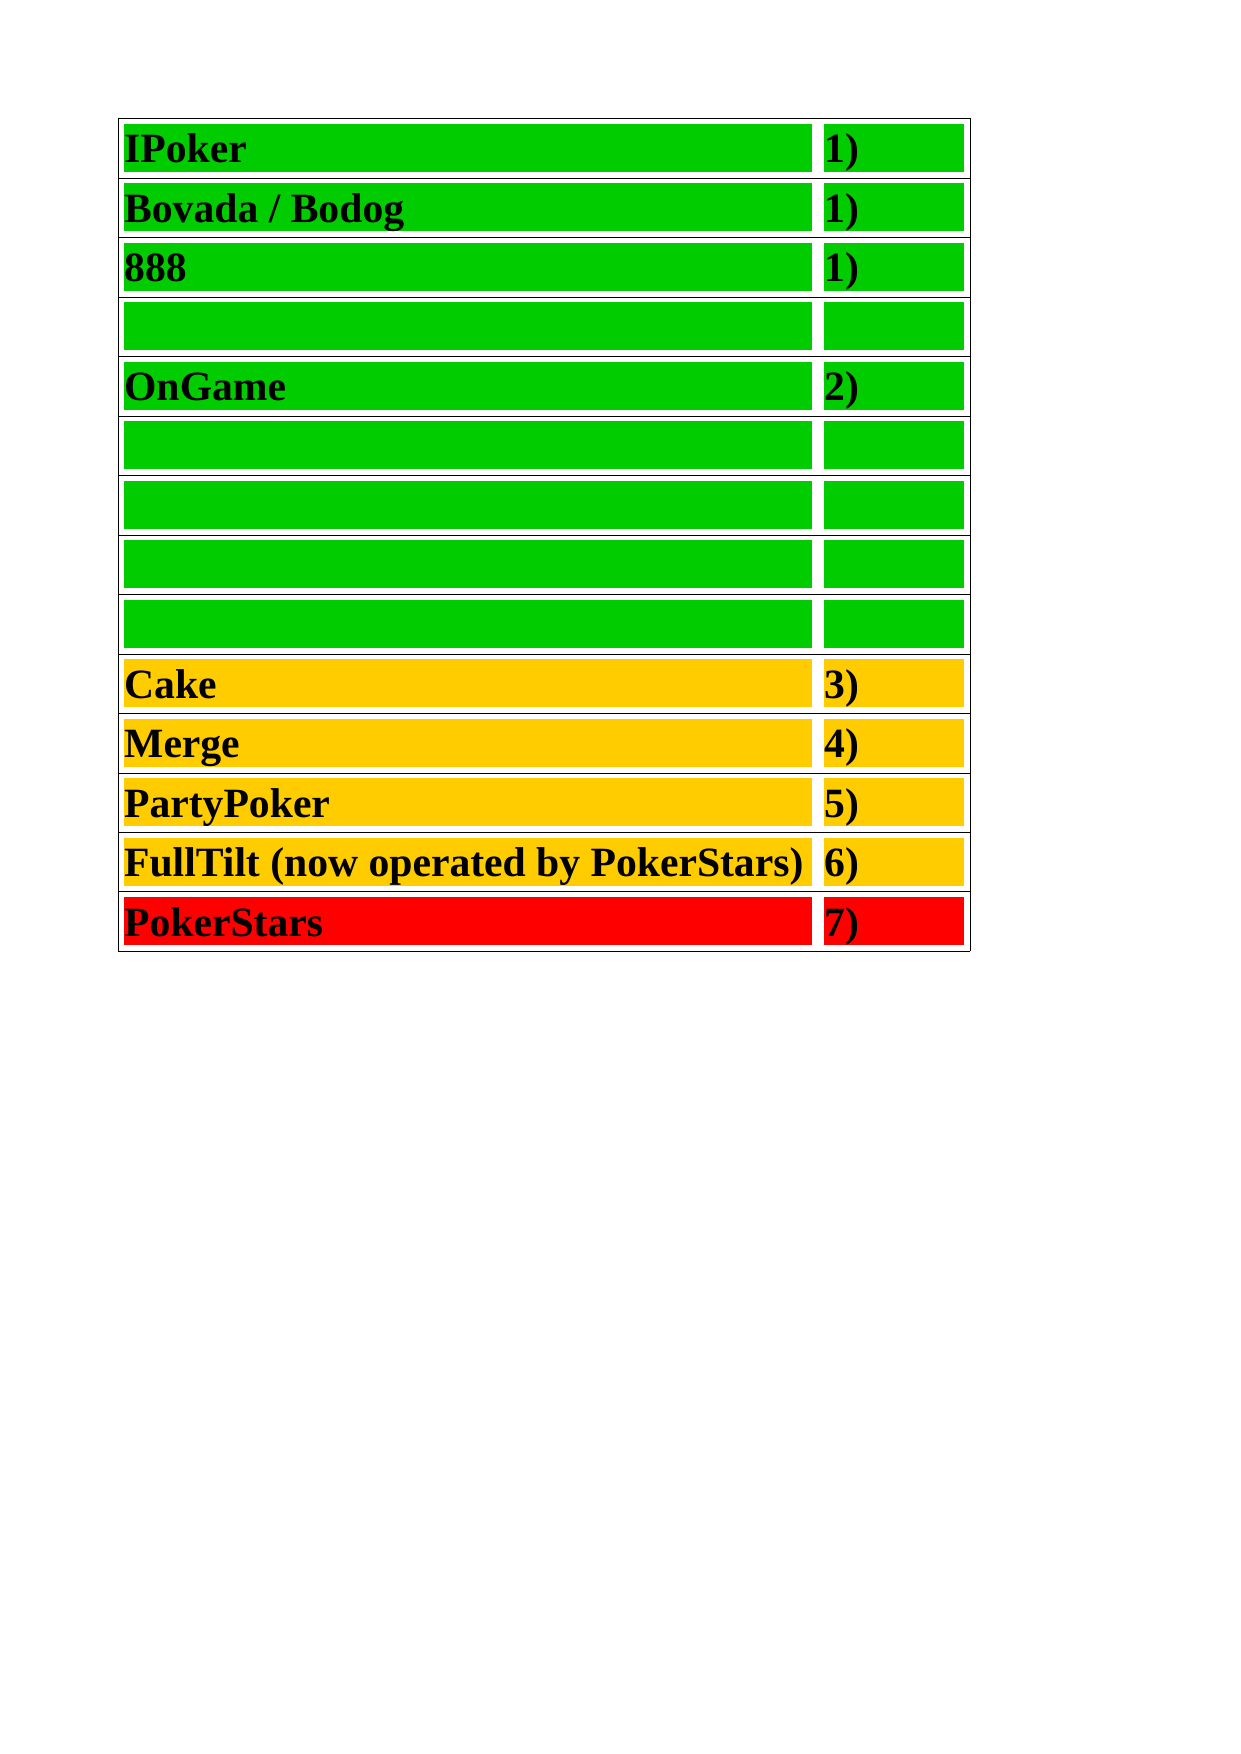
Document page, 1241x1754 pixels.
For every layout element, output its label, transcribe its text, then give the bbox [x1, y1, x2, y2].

table_cell [818, 476, 970, 534]
table_cell [119, 298, 818, 356]
table_cell [119, 476, 818, 534]
table_cell PokerStars [119, 892, 818, 951]
table_cell 888 [119, 238, 818, 297]
table_cell [818, 298, 970, 356]
table_cell 5) [818, 774, 970, 832]
table_cell 3) [818, 655, 970, 713]
table_cell PartyPoker [119, 774, 818, 832]
table_cell 1) [818, 179, 970, 237]
table_cell [119, 417, 818, 475]
table_cell Bovada / Bodog [119, 179, 818, 237]
table_cell FullTilt (now operated by PokerStars) [119, 833, 818, 891]
table_cell [818, 536, 970, 594]
table_cell 2) [818, 357, 970, 416]
table_cell OnGame [119, 357, 818, 416]
table_cell 1) [818, 238, 970, 297]
table_header IPoker [119, 119, 818, 178]
table_cell [119, 595, 818, 653]
table_cell 6) [818, 833, 970, 891]
table_cell [119, 536, 818, 594]
table_header 1) [818, 119, 970, 178]
table_cell 4) [818, 714, 970, 772]
table_cell [818, 417, 970, 475]
table_cell 7) [818, 892, 970, 951]
table_cell [818, 595, 970, 653]
table_cell Merge [119, 714, 818, 772]
table_cell Cake [119, 655, 818, 713]
